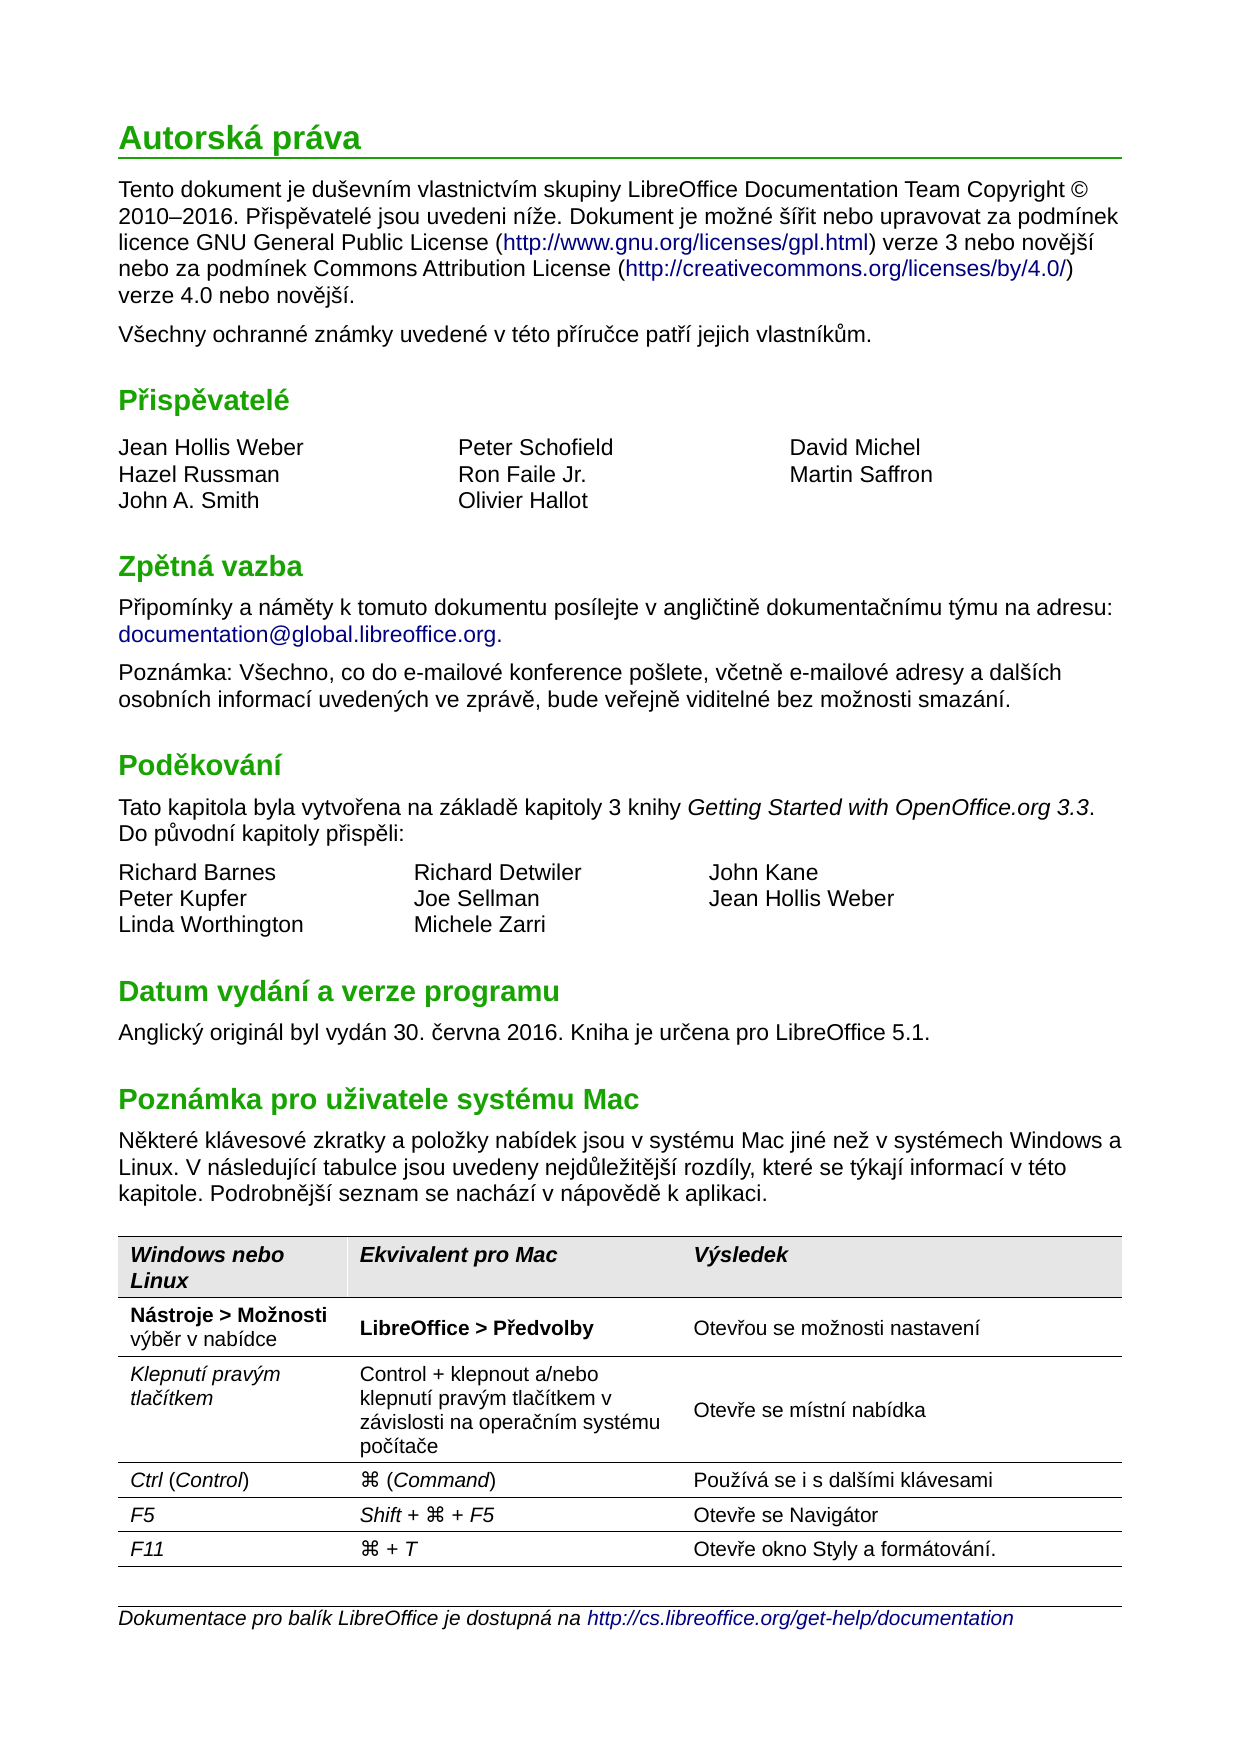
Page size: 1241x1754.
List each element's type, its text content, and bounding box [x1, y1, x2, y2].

table_header Windows nebo Linux [118, 1237, 347, 1297]
text Tento dokument je duševním vlastnictvím skupiny LibreOffice Documentation Team Copyright © 2010–2016. Přispěvatelé jsou uvedeni níže. Dokument je možné šířit nebo upravovat za podmínek licence GNU General Public License (http://www.gnu.org/licenses/gpl.html) verze 3 nebo novější nebo za podmínek Commons Attribution License (http://creativecommons.org/licenses/by/4.0/) verze 4.0 nebo novější. [118, 176, 1122, 308]
table_cell ⌘ + T [348, 1532, 681, 1566]
table_cell Ctrl (Control) [118, 1463, 347, 1497]
table_cell F11 [118, 1532, 347, 1566]
table_cell [789, 487, 1122, 513]
subtitle Poděkování [118, 748, 1122, 782]
table_cell Nástroje > Možnosti výběr v nabídce [118, 1298, 347, 1356]
text Tato kapitola byla vytvořena na základě kapitoly 3 knihy Getting Started with OpenOffice.org 3.3. Do původní kapitoly přispěli: [118, 793, 1122, 846]
subtitle Poznámka pro uživatele systému Mac [118, 1082, 1122, 1115]
text Všechny ochranné známky uvedené v této příručce patří jejich vlastníkům. [118, 321, 1122, 347]
table_header Jean Hollis Weber [118, 434, 458, 461]
table_header David Michel [789, 434, 1122, 461]
text Richard Barnes Richard Detwiler John Kane Peter Kupfer Joe Sellman Jean Hollis Weber Linda Worthington Michele Zarri [118, 859, 1122, 938]
table_header Peter Schofield [458, 434, 789, 461]
table_cell Hazel Russman [118, 461, 458, 487]
table_cell Otevře okno Styly a formátování. [681, 1532, 1122, 1566]
text Některé klávesové zkratky a položky nabídek jsou v systému Mac jiné než v systémech Windows a Linux. V následující tabulce jsou uvedeny nejdůležitější rozdíly, které se týkají informací v této kapitole. Podrobnější seznam se nachází v nápovědě k aplikaci. [118, 1127, 1122, 1206]
text Anglický originál byl vydán 30. června 2016. Kniha je určena pro LibreOffice 5.1. [118, 1019, 1122, 1046]
table_cell John A. Smith [118, 487, 458, 513]
table_header Ekvivalent pro Mac [348, 1237, 681, 1297]
table_cell ⌘ (Command) [348, 1463, 681, 1497]
table_cell F5 [118, 1498, 347, 1531]
subtitle Datum vydání a verze programu [118, 974, 1122, 1007]
table_cell Otevře se Navigátor [681, 1498, 1122, 1531]
table_cell Klepnutí pravým tlačítkem [118, 1357, 347, 1462]
table_header Výsledek [681, 1237, 1122, 1297]
table_cell Olivier Hallot [458, 487, 789, 513]
table_cell Martin Saffron [789, 461, 1122, 487]
subtitle Zpětná vazba [118, 549, 1122, 582]
subtitle Přispěvatelé [118, 383, 1122, 417]
table_cell LibreOffice > Předvolby [348, 1298, 681, 1356]
text Připomínky a náměty k tomuto dokumentu posílejte v angličtině dokumentačnímu týmu na adresu: documentation@global.libreoffice.org. [118, 594, 1122, 647]
table_cell Otevře se místní nabídka [681, 1357, 1122, 1462]
table_cell Control + klepnout a/nebo klepnutí pravým tlačítkem v závislosti na operačním systému počítače [348, 1357, 681, 1462]
text Poznámka: Všechno, co do e-mailové konference pošlete, včetně e-mailové adresy a dalších osobních informací uvedených ve zprávě, bude veřejně viditelné bez možnosti smazání. [118, 659, 1122, 712]
table_cell Shift + ⌘ + F5 [348, 1498, 681, 1531]
table_cell Ron Faile Jr. [458, 461, 789, 487]
subtitle Autorská práva [118, 118, 1122, 157]
table_cell Otevřou se možnosti nastavení [681, 1298, 1122, 1356]
table_cell Používá se i s dalšími klávesami [681, 1463, 1122, 1497]
